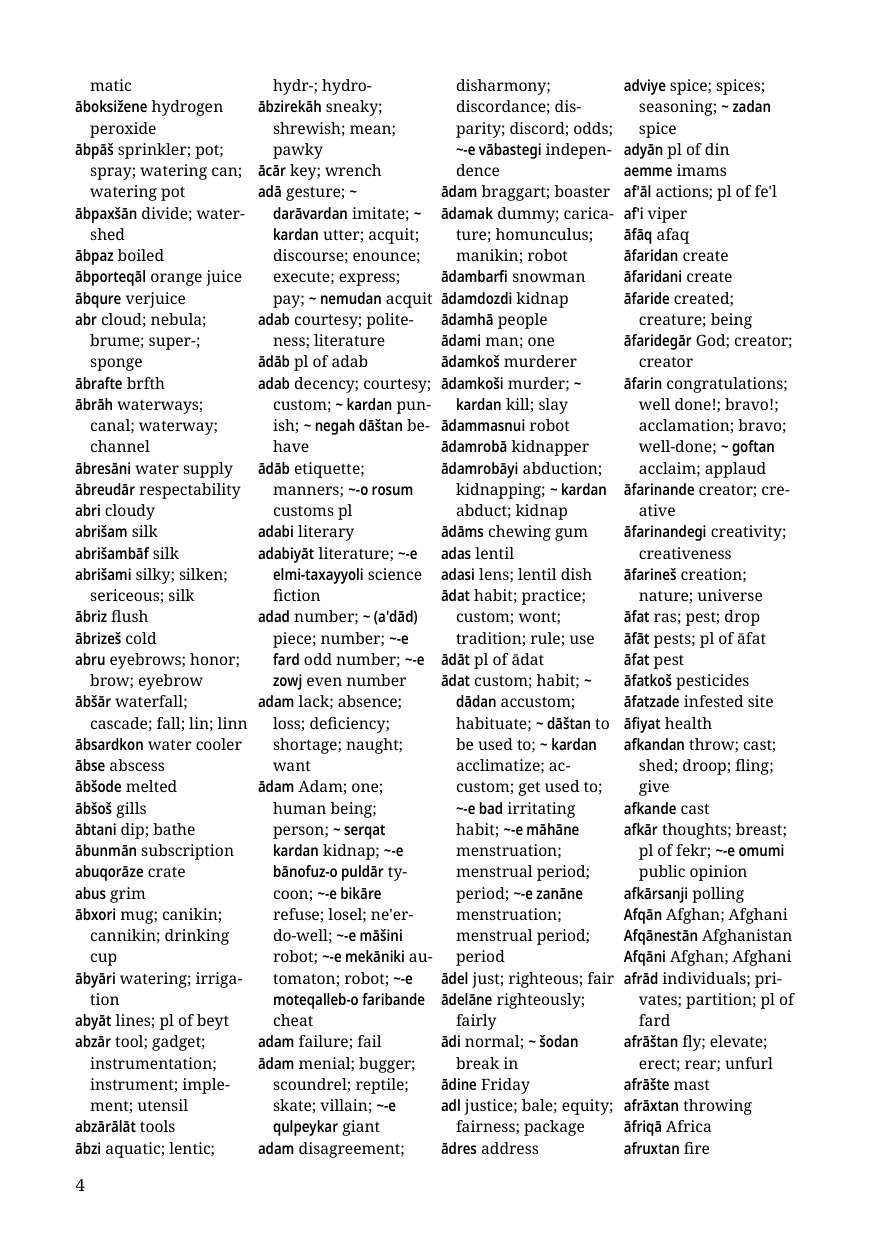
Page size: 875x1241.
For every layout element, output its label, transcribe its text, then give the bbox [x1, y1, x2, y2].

text abrišam silk [75, 521, 250, 542]
text ādam braggart; boaster [441, 181, 616, 202]
text ādambarfi snowman [441, 266, 616, 287]
text ābšār waterfall; cascade; fall; lin; linn [75, 691, 250, 734]
text ābresāni water supply [75, 457, 250, 479]
text ābpāš sprinkler; pot; spray; watering can; wa­tering pot [75, 139, 250, 202]
text āboksižene hydrogen per­oxide [75, 96, 250, 139]
text adl justice; bale; equity; fair­ness; package [441, 1095, 616, 1137]
text āfaridan create [624, 245, 799, 266]
text āfarinande creator; cre­ative [624, 479, 799, 521]
text ādamdozdi kidnap [441, 287, 616, 309]
text afruxtan fire [624, 1137, 799, 1159]
text ādammasnui robot [441, 415, 616, 436]
text ādelāne righteously; fairly [441, 989, 616, 1031]
text ābporteqāl orange juice [75, 266, 250, 287]
text āfiyat health [624, 712, 799, 734]
text ābtani dip; bathe [75, 819, 250, 840]
text adab decency; courtesy; cus­tom; ~ kardan pun­ish; ~ negah dāštan be­have [258, 372, 433, 457]
text adam lack; absence; loss; defi­ciency; short­age; naught; want [258, 691, 433, 776]
text abrišami silky; silken; sericeous; silk [75, 564, 250, 606]
text ādāb pl of adab [258, 351, 433, 372]
text ādāt pl of ādat [441, 649, 616, 670]
text ābriz flush [75, 606, 250, 627]
text adad number; ~ (a'dād) piece; number; ~-e fard odd num­ber; ~-e zowj even number [258, 606, 433, 691]
text afrāštan fly; elevate; erect; rear; unfurl [624, 1031, 799, 1074]
text ābrāh waterways; canal; wa­terway; channel [75, 394, 250, 457]
text ādi normal; ~ šodan break in [441, 1031, 616, 1074]
text ādat custom; habit; ~ dādan accustom; habitu­ate; ~ dāštan to be used to; ~ kardan acclimatize; ac­custom; get used to; ~-e bad ir­ritating habit; ~-e māhāne menstruation; menstrual pe­riod; period; ~-e zanāne menstruation; menstrual pe­riod; period [441, 670, 616, 967]
text abuqorāze crate [75, 861, 250, 882]
text ādamkoši murder; ~ kardan kill; slay [441, 372, 616, 415]
text ādāb etiquette; manners; ~-o rosum customs pl [258, 457, 433, 521]
text abri cloudy [75, 500, 250, 521]
text āfat pest [624, 649, 799, 670]
text afkār thoughts; breast; pl of fekr; ~-e omumi pub­lic opin­ion [624, 819, 799, 882]
text āfriqā Africa [624, 1116, 799, 1137]
text hydr-; hy­dro- [258, 75, 433, 96]
text abrišambāf silk [75, 542, 250, 564]
text ābsardkon water cooler [75, 734, 250, 755]
text adab courtesy; polite­ness; litera­ture [258, 309, 433, 351]
text ābrizeš cold [75, 627, 250, 649]
text afkandan throw; cast; shed; droop; fling; give [624, 734, 799, 797]
text ābšoš gills [75, 797, 250, 819]
text adyān pl of din [624, 139, 799, 160]
text adam disagreement; [258, 1137, 433, 1159]
text ābxori mug; canikin; can­nikin; drinking cup [75, 904, 250, 967]
text ādam menial; bugger; scoundrel; reptile; skate; vil­lain; ~-e qulpeykar gi­ant [258, 1052, 433, 1137]
text āfāq afaq [624, 224, 799, 245]
text adasi lens; lentil dish [441, 564, 616, 585]
text ābzirekāh sneaky; shrewish; mean; pawky [258, 96, 433, 160]
text ābreudār respectability [75, 479, 250, 500]
text afrāxtan throwing [624, 1095, 799, 1116]
text afrāšte mast [624, 1074, 799, 1095]
text ābyāri watering; irriga­tion [75, 967, 250, 1010]
text adas lentil [441, 542, 616, 564]
text āfarineš creation; nature; uni­verse [624, 564, 799, 606]
text āfaride created; creature; being [624, 287, 799, 330]
text adabiyāt literature; ~-e elmi-taxayyoli science fiction [258, 542, 433, 606]
text adviye spice; spices; seasoni­ng; ~ zadan spice [624, 75, 799, 139]
text aemme imams [624, 160, 799, 181]
text ābšode melted [75, 776, 250, 797]
text āfāt pests; pl of āfat [624, 627, 799, 649]
text adabi literary [258, 521, 433, 542]
text abzārālāt tools [75, 1116, 250, 1137]
text ādat habit; practice; cus­tom; wont; tradition; rule; use [441, 585, 616, 649]
text ābpaz boiled [75, 245, 250, 266]
text adā gesture; ~ darāvardan imi­tate; ~ kardan utter; acquit; dis­course; enounce; execute; ex­press; pay; ~ nemudan ac­quit [258, 181, 433, 309]
text abzār tool; gadget; instru­mentation; instru­ment; imple­ment; utensil [75, 1031, 250, 1116]
text āfatzade infested site [624, 691, 799, 712]
text afrād individuals; pri­vates; par­tition; pl of fard [624, 967, 799, 1031]
text āfarin congratulations; well done!; bravo!; acclamat­ion; bravo; well-done; ~ goftan acclaim; applaud [624, 372, 799, 479]
text af'i viper [624, 202, 799, 224]
text Afqāni Afghan; Afghani [624, 946, 799, 967]
text ādel just; righteous; fair [441, 967, 616, 989]
text Afqān Afghan; Afghani [624, 904, 799, 925]
text ādamhā people [441, 309, 616, 330]
text ābse abscess [75, 755, 250, 776]
text ādamkoš murderer [441, 351, 616, 372]
text ābrafte brfth [75, 372, 250, 394]
text abr cloud; nebula; brume; su­per-; sponge [75, 309, 250, 372]
text ābpaxšān divide; water­shed [75, 202, 250, 245]
text ādine Friday [441, 1074, 616, 1095]
text āfarinandegi creativity; cre­ativeness [624, 521, 799, 564]
text abus grim [75, 882, 250, 904]
text ābqure verjuice [75, 287, 250, 309]
text ābunmān subscription [75, 840, 250, 861]
text afkārsanji polling [624, 882, 799, 904]
text dishar­mony; discordance; dis­parity; discord; odds; ~-e vābastegi indepen­dence [441, 75, 616, 181]
text abru eyebrows; honor; brow; eyebrow [75, 649, 250, 691]
text ādami man; one [441, 330, 616, 351]
text ādamrobāyi abduction; kid­napping; ~ kardan abduct; kid­nap [441, 457, 616, 521]
text af'āl actions; pl of fe'l [624, 181, 799, 202]
text ādamrobā kidnapper [441, 436, 616, 457]
text afkande cast [624, 797, 799, 819]
text ādres address [441, 1137, 616, 1159]
text ādāms chewing gum [441, 521, 616, 542]
text matic [75, 75, 250, 96]
text āfaridani create [624, 266, 799, 287]
text ābzi aquatic; lentic; [75, 1137, 250, 1159]
text ācār key; wrench [258, 160, 433, 181]
text Afqānestān Afghanistan [624, 925, 799, 946]
text āfaridegār God; creator; cre­ator [624, 330, 799, 372]
text āfatkoš pesticides [624, 670, 799, 691]
text adam failure; fail [258, 1031, 433, 1052]
text abyāt lines; pl of beyt [75, 1010, 250, 1031]
text ādamak dummy; carica­ture; homunculus; manikin; ro­bot [441, 202, 616, 266]
text ādam Adam; one; human be­ing; person; ~ serqat kardan kidnap; ~-e bānofuz-o puldār ty­coon; ~-e bikāre refuse; losel; ne'er-do-well; ~-e māšini robot; ~-e mekāniki au­tomaton; ro­bot; ~-e moteqalleb-o faribande cheat [258, 776, 433, 1031]
text āfat ras; pest; drop [624, 606, 799, 627]
